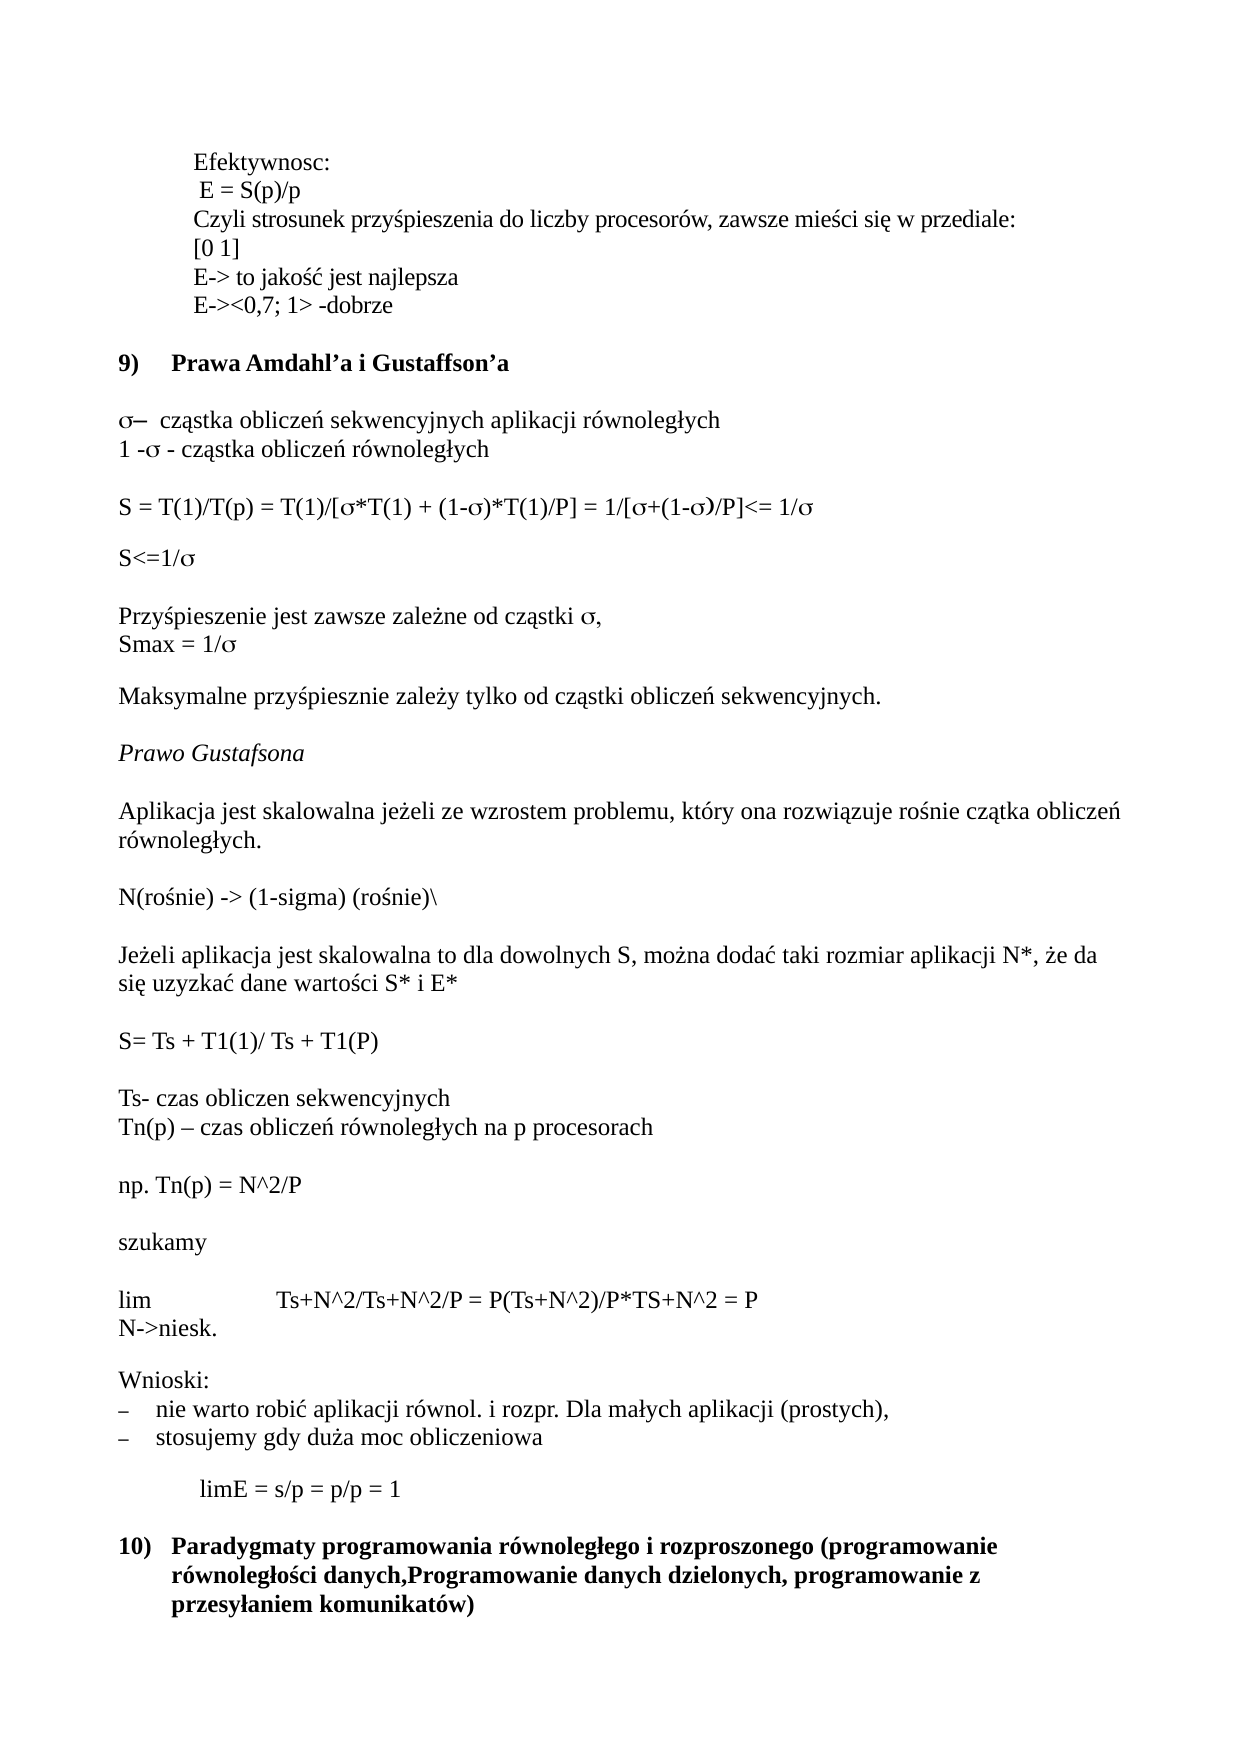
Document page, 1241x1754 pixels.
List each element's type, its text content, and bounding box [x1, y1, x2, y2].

text N->niesk. [118, 1313, 1122, 1342]
text E = S(p)/p [118, 176, 1122, 204]
text s– cząstka obliczeń sekwencyjnych aplikacji równoległych [118, 406, 1122, 434]
text Maksymalne przyśpiesznie zależy tylko od cząstki obliczeń sekwencyjnych. [118, 681, 1122, 710]
text Czyli strosunek przyśpieszenia do liczby procesorów, zawsze mieści się w przediale: [118, 204, 1122, 233]
text E-> to jakość jest najlepsza [118, 262, 1122, 291]
text np. Tn(p) = N^2/P [118, 1170, 1122, 1198]
list nie warto robić aplikacji równol. i rozpr. Dla małych aplikacji (prostych), [118, 1394, 1122, 1422]
list stosujemy gdy duża moc obliczeniowa [118, 1422, 1122, 1451]
text Efektywnosc: [118, 147, 1122, 176]
text N(rośnie) -> (1-sigma) (rośnie)\ [118, 882, 1122, 911]
text S<=1/s [118, 543, 1122, 572]
text Tn(p) – czas obliczeń równoległych na p procesorach [118, 1112, 1122, 1141]
text lim Ts+N^2/Ts+N^2/P = P(Ts+N^2)/P*TS+N^2 = P [118, 1285, 1122, 1313]
text 1 -s - cząstka obliczeń równoległych [118, 434, 1122, 463]
text Prawo Gustafsona [118, 738, 1122, 767]
text S = T(1)/T(p) = T(1)/[s*T(1) + (1-s)*T(1)/P] = 1/[s+(1-s)/P]<= 1/s [118, 492, 1122, 521]
list Paradygmaty programowania równoległego i rozproszonego (programowanie równoległości danych,Programowanie danych dzielonych, programowanie z przesyłaniem komunikatów) [118, 1531, 1122, 1618]
text Smax = 1/s [118, 629, 1122, 658]
text S= Ts + T1(1)/ Ts + T1(P) [118, 1026, 1122, 1055]
text Wnioski: [118, 1365, 1122, 1394]
text szukamy [118, 1227, 1122, 1256]
text E-><0,7; 1> -dobrze [118, 291, 1122, 319]
text Jeżeli aplikacja jest skalowalna to dla dowolnych S, można dodać taki rozmiar aplikacji N*, że da się uzyzkać dane wartości S* i E* [118, 940, 1122, 997]
text Ts- czas obliczen sekwencyjnych [118, 1083, 1122, 1112]
text [0 1] [118, 233, 1122, 262]
subtitle Prawa Amdahl’a i Gustaffson’a [118, 348, 1122, 377]
text limE = s/p = p/p = 1 [118, 1474, 1122, 1503]
text Przyśpieszenie jest zawsze zależne od cząstki s, [118, 601, 1122, 629]
text Aplikacja jest skalowalna jeżeli ze wzrostem problemu, który ona rozwiązuje rośnie czątka obliczeń równoległych. [118, 796, 1122, 853]
